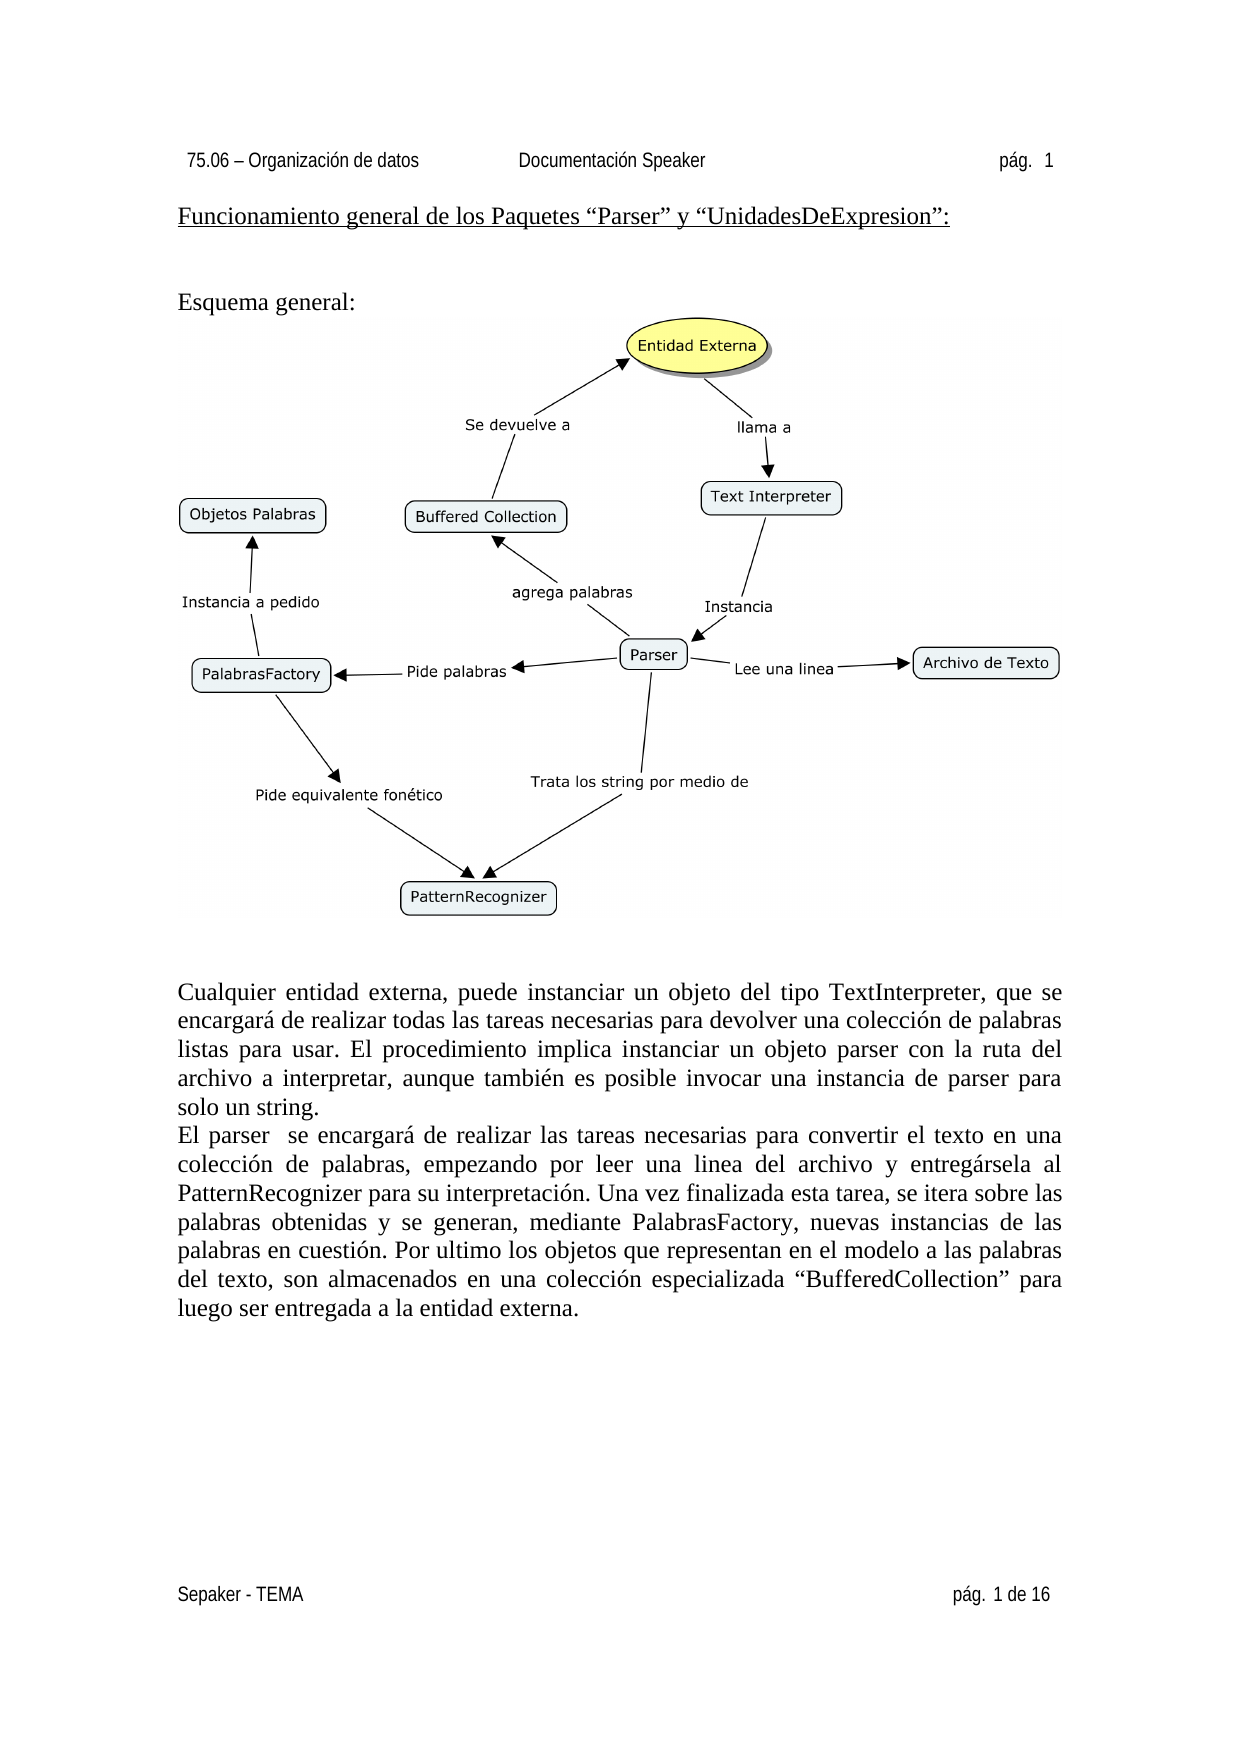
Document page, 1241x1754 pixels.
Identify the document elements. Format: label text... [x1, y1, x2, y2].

text Esquema general: [177, 287, 1063, 316]
picture [178, 317, 1062, 918]
text Cualquier entidad externa, puede instanciar un objeto del tipo TextInterpreter, que se encargará de realizar todas las tareas necesarias para devolver una colección de palabras listas para usar. El procedimiento implica instanciar un objeto parser con la ruta del archivo a interpretar, aunque también es posible invocar una instancia de parser para solo un string. [177, 977, 1063, 1120]
text Funcionamiento general de los Paquetes “Parser” y “UnidadesDeExpresion”: [177, 201, 1063, 230]
text El parser se encargará de realizar las tareas necesarias para convertir el texto en una colección de palabras, empezando por leer una linea del archivo y entregársela al PatternRecognizer para su interpretación. Una vez finalizada esta tarea, se itera sobre las palabras obtenidas y se generan, mediante PalabrasFactory, nuevas instancias de las palabras en cuestión. Por ultimo los objetos que representan en el modelo a las palabras del texto, son almacenados en una colección especializada “BufferedCollection” para luego ser entregada a la entidad externa. [177, 1120, 1063, 1322]
